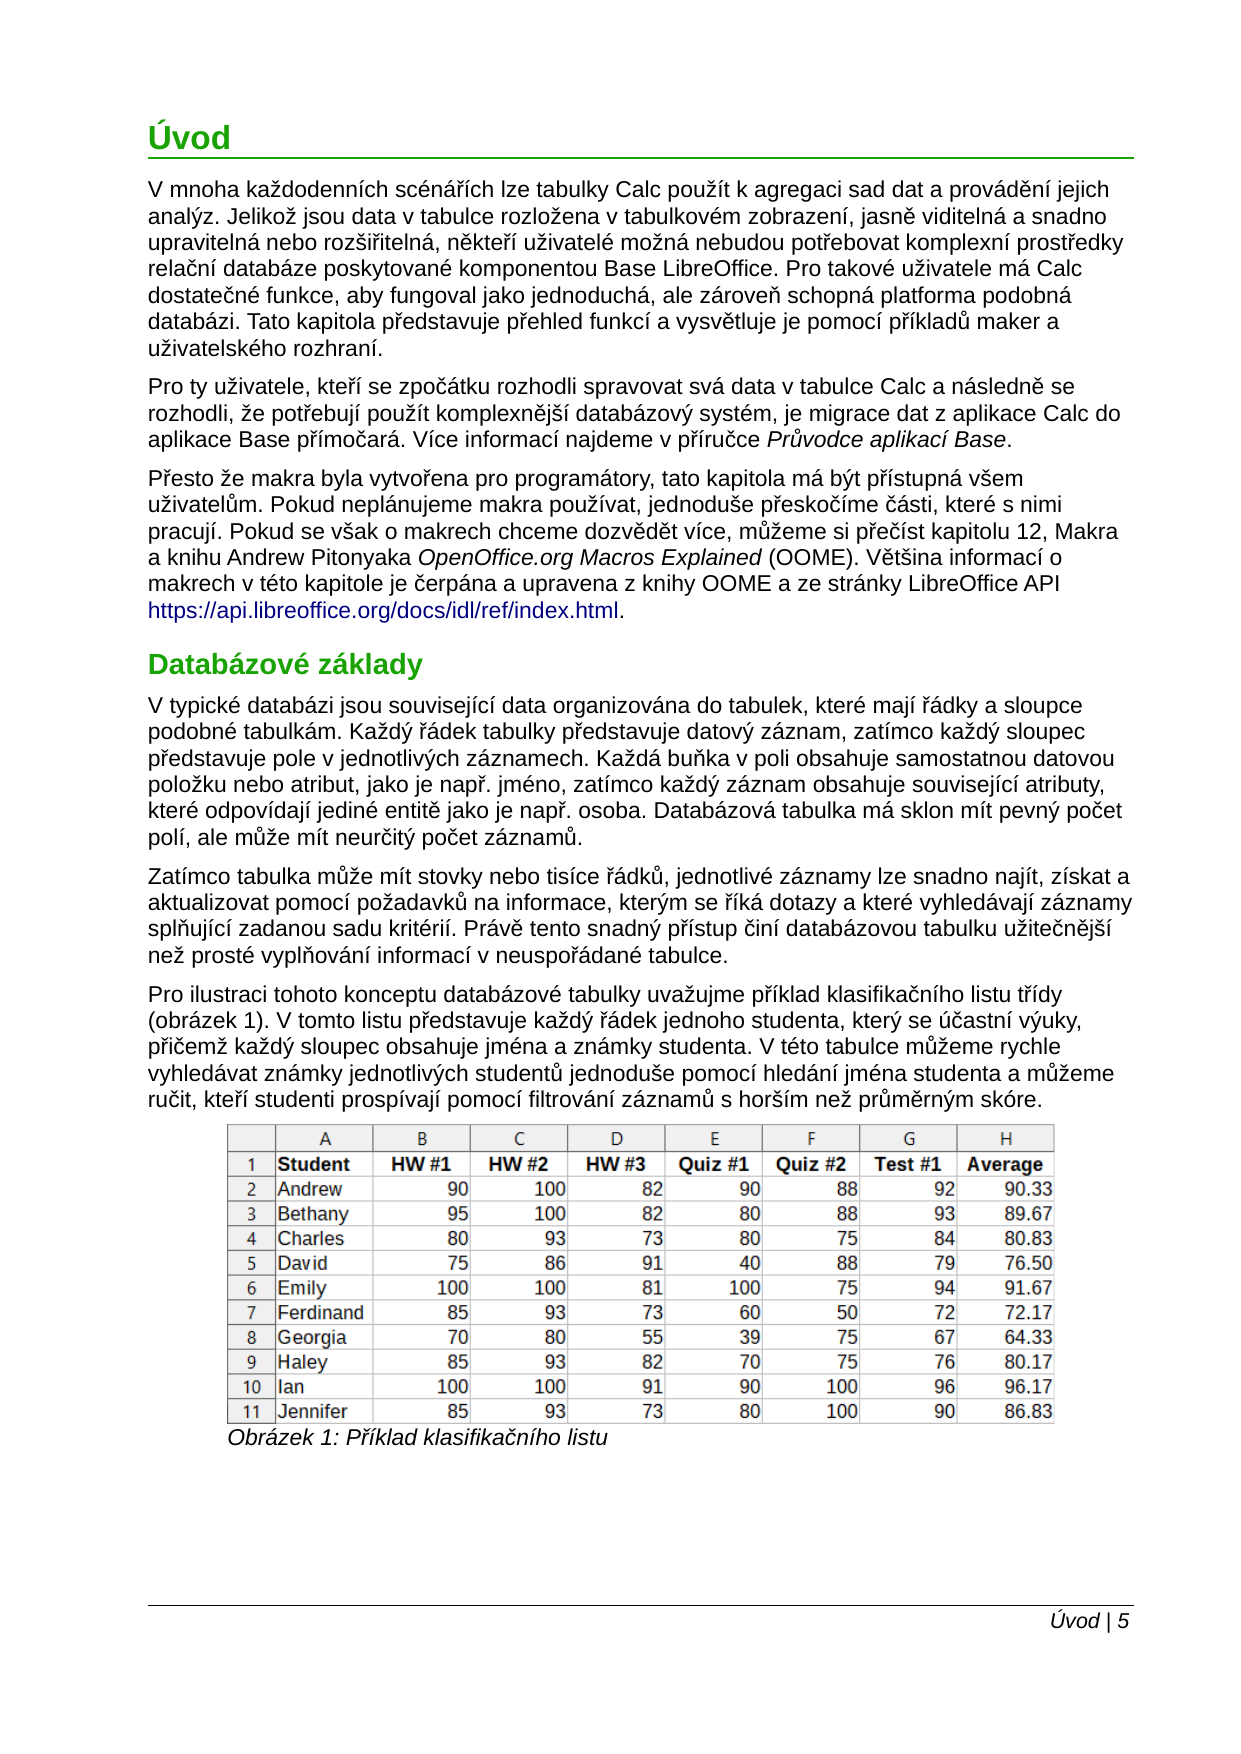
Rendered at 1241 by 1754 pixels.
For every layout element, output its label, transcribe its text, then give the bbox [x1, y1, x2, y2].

text Pro ilustraci tohoto konceptu databázové tabulky uvažujme příklad klasifikačního listu třídy (obrázek 1). V tomto listu představuje každý řádek jednoho studenta, který se účastní výuky, přičemž každý sloupec obsahuje jména a známky studenta. V této tabulce můžeme rychle vyhledávat známky jednotlivých studentů jednoduše pomocí hledání jména studenta a můžeme ručit, kteří studenti prospívají pomocí filtrování záznamů s horším než průměrným skóre. [148, 981, 1134, 1112]
text Obrázek 1: Příklad klasifikačního listu [227, 1424, 1054, 1450]
text Přesto že makra byla vytvořena pro programátory, tato kapitola má být přístupná všem uživatelům. Pokud neplánujeme makra používat, jednoduše přeskočíme části, které s nimi pracují. Pokud se však o makrech chceme dozvědět více, můžeme si přečíst kapitolu 12, Makra a knihu Andrew Pitonyaka OpenOffice.org Macros Explained (OOME). Většina informací o makrech v této kapitole je čerpána a upravena z knihy OOME a ze stránky LibreOffice API https://api.libreoffice.org/docs/idl/ref/index.html. [148, 465, 1134, 623]
text Zatímco tabulka může mít stovky nebo tisíce řádků, jednotlivé záznamy lze snadno najít, získat a aktualizovat pomocí požadavků na informace, kterým se říká dotazy a které vyhledávají záznamy splňující zadanou sadu kritérií. Právě tento snadný přístup činí databázovou tabulku užitečnější než prosté vyplňování informací v neuspořádané tabulce. [148, 863, 1134, 968]
text Pro ty uživatele, kteří se zpočátku rozhodli spravovat svá data v tabulce Calc a následně se rozhodli, že potřebují použít komplexnější databázový systém, je migrace dat z aplikace Calc do aplikace Base přímočará. Více informací najdeme v příručce Průvodce aplikací Base. [148, 373, 1134, 452]
picture [227, 1124, 1055, 1424]
subtitle Databázové základy [148, 647, 1134, 680]
text V typické databázi jsou související data organizována do tabulek, které mají řádky a sloupce podobné tabulkám. Každý řádek tabulky představuje datový záznam, zatímco každý sloupec představuje pole v jednotlivých záznamech. Každá buňka v poli obsahuje samostatnou datovou položku nebo atribut, jako je např. jméno, zatímco každý záznam obsahuje související atributy, které odpovídají jediné entitě jako je např. osoba. Databázová tabulka má sklon mít pevný počet polí, ale může mít neurčitý počet záznamů. [148, 692, 1134, 850]
subtitle Úvod [148, 118, 1134, 157]
text V mnoha každodenních scénářích lze tabulky Calc použít k agregaci sad dat a provádění jejich analýz. Jelikož jsou data v tabulce rozložena v tabulkovém zobrazení, jasně viditelná a snadno upravitelná nebo rozšiřitelná, někteří uživatelé možná nebudou potřebovat komplexní prostředky relační databáze poskytované komponentou Base LibreOffice. Pro takové uživatele má Calc dostatečné funkce, aby fungoval jako jednoduchá, ale zároveň schopná platforma podobná databázi. Tato kapitola představuje přehled funkcí a vysvětluje je pomocí příkladů maker a uživatelského rozhraní. [148, 176, 1134, 361]
